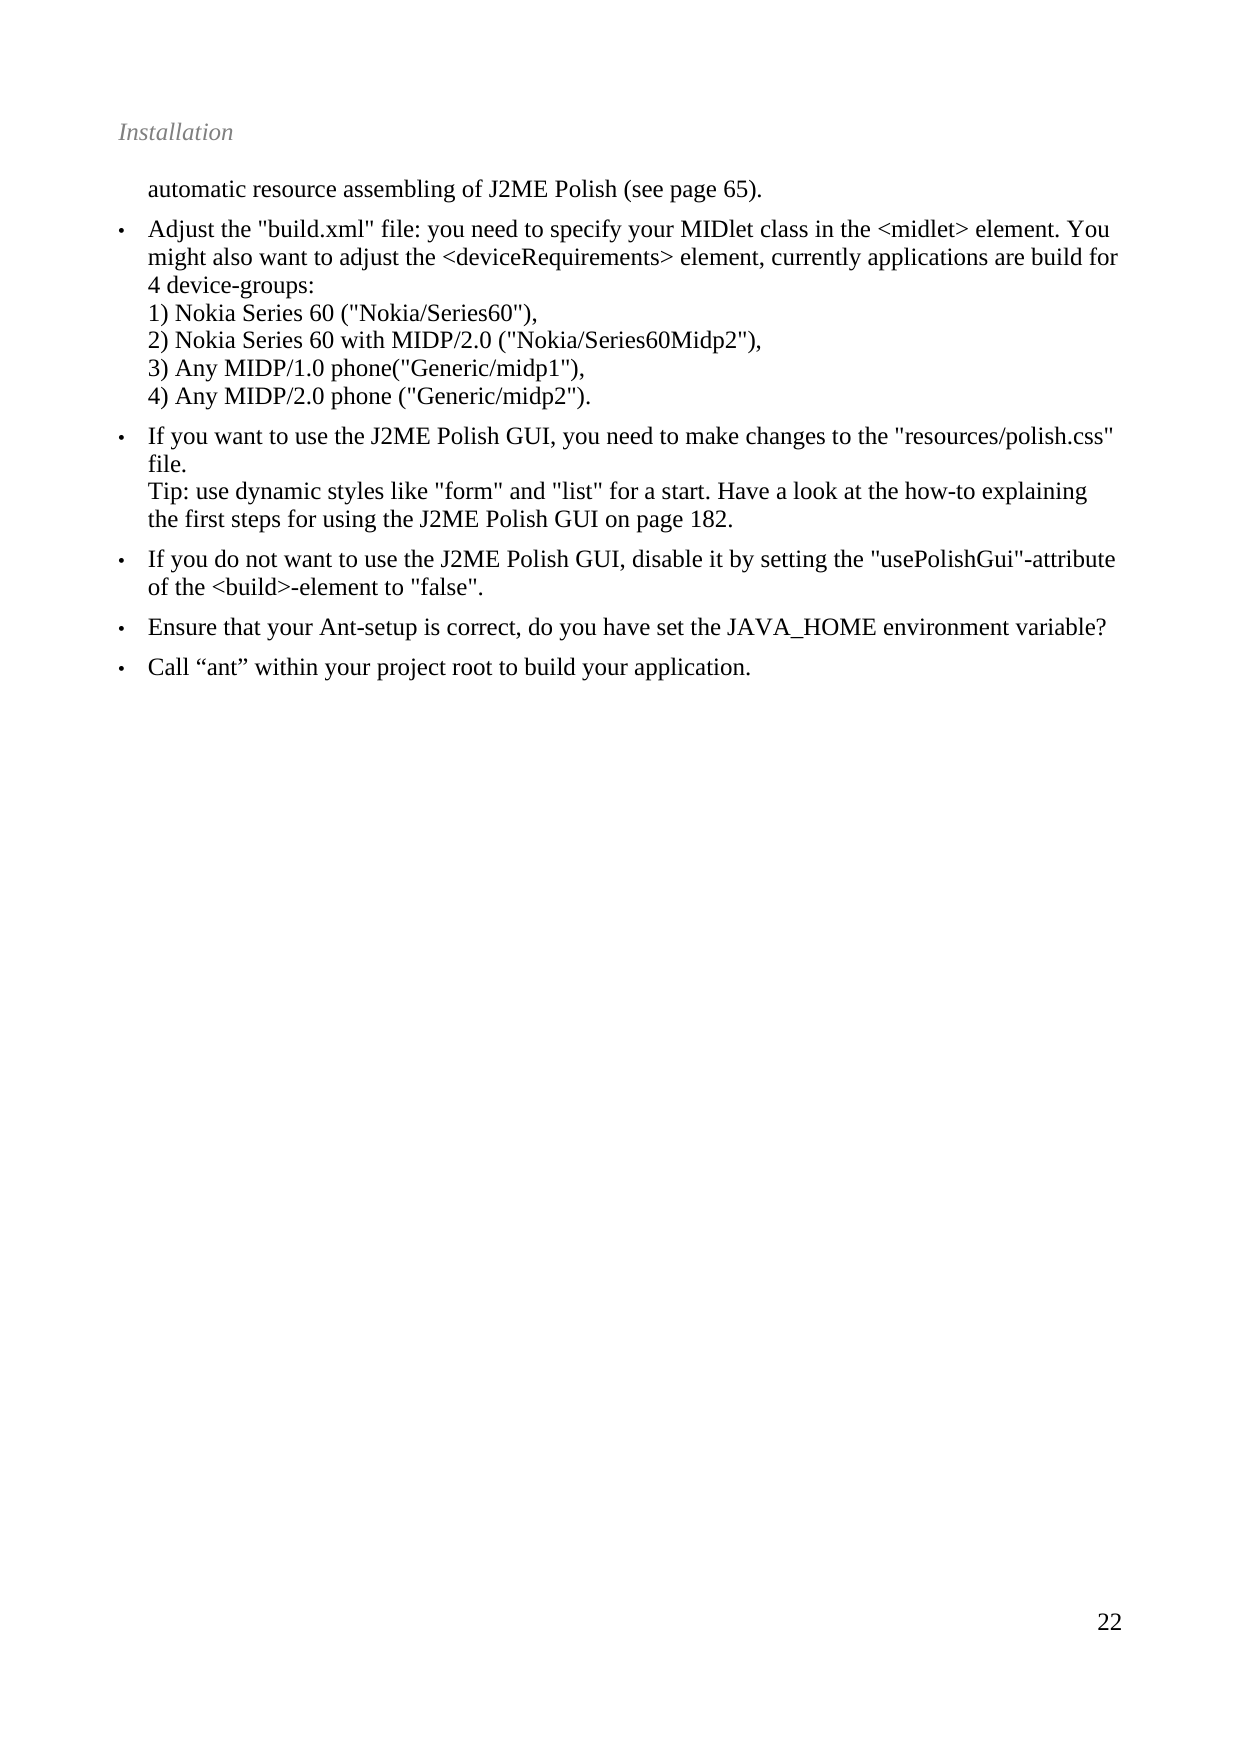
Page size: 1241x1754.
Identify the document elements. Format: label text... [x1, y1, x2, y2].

list Adjust the "build.xml" file: you need to specify your MIDlet class in the <midlet> element. You might also want to adjust the <deviceRequirements> element, currently applications are build for 4 device-groups: 1) Nokia Series 60 ("Nokia/Series60"), 2) Nokia Series 60 with MIDP/2.0 ("Nokia/Series60Midp2"), 3) Any MIDP/1.0 phone("Generic/midp1"), 4) Any MIDP/2.0 phone ("Generic/midp2"). [118, 216, 1122, 409]
list If you want to use the J2ME Polish GUI, you need to make changes to the "resources/polish.css" file. Tip: use dynamic styles like "form" and "list" for a start. Have a look at the how-to explaining the first steps for using the J2ME Polish GUI on page 187. [118, 422, 1122, 533]
list Ensure that your Ant-setup is correct, do you have set the JAVA_HOME environment variable? [118, 613, 1122, 641]
list If you do not want to use the J2ME Polish GUI, disable it by setting the "usePolishGui"-attribute of the <build>-element to "false". [118, 545, 1122, 601]
list Move your resources like images, sound-files etc into the “resources” folder of your project. Remember that you cannot use subfolders for resources, since subfolders are used for the automatic resource assembling of J2ME Polish (see page 67). [118, 175, 1122, 203]
list Call “ant” within your project root to build your application. [118, 653, 1122, 681]
